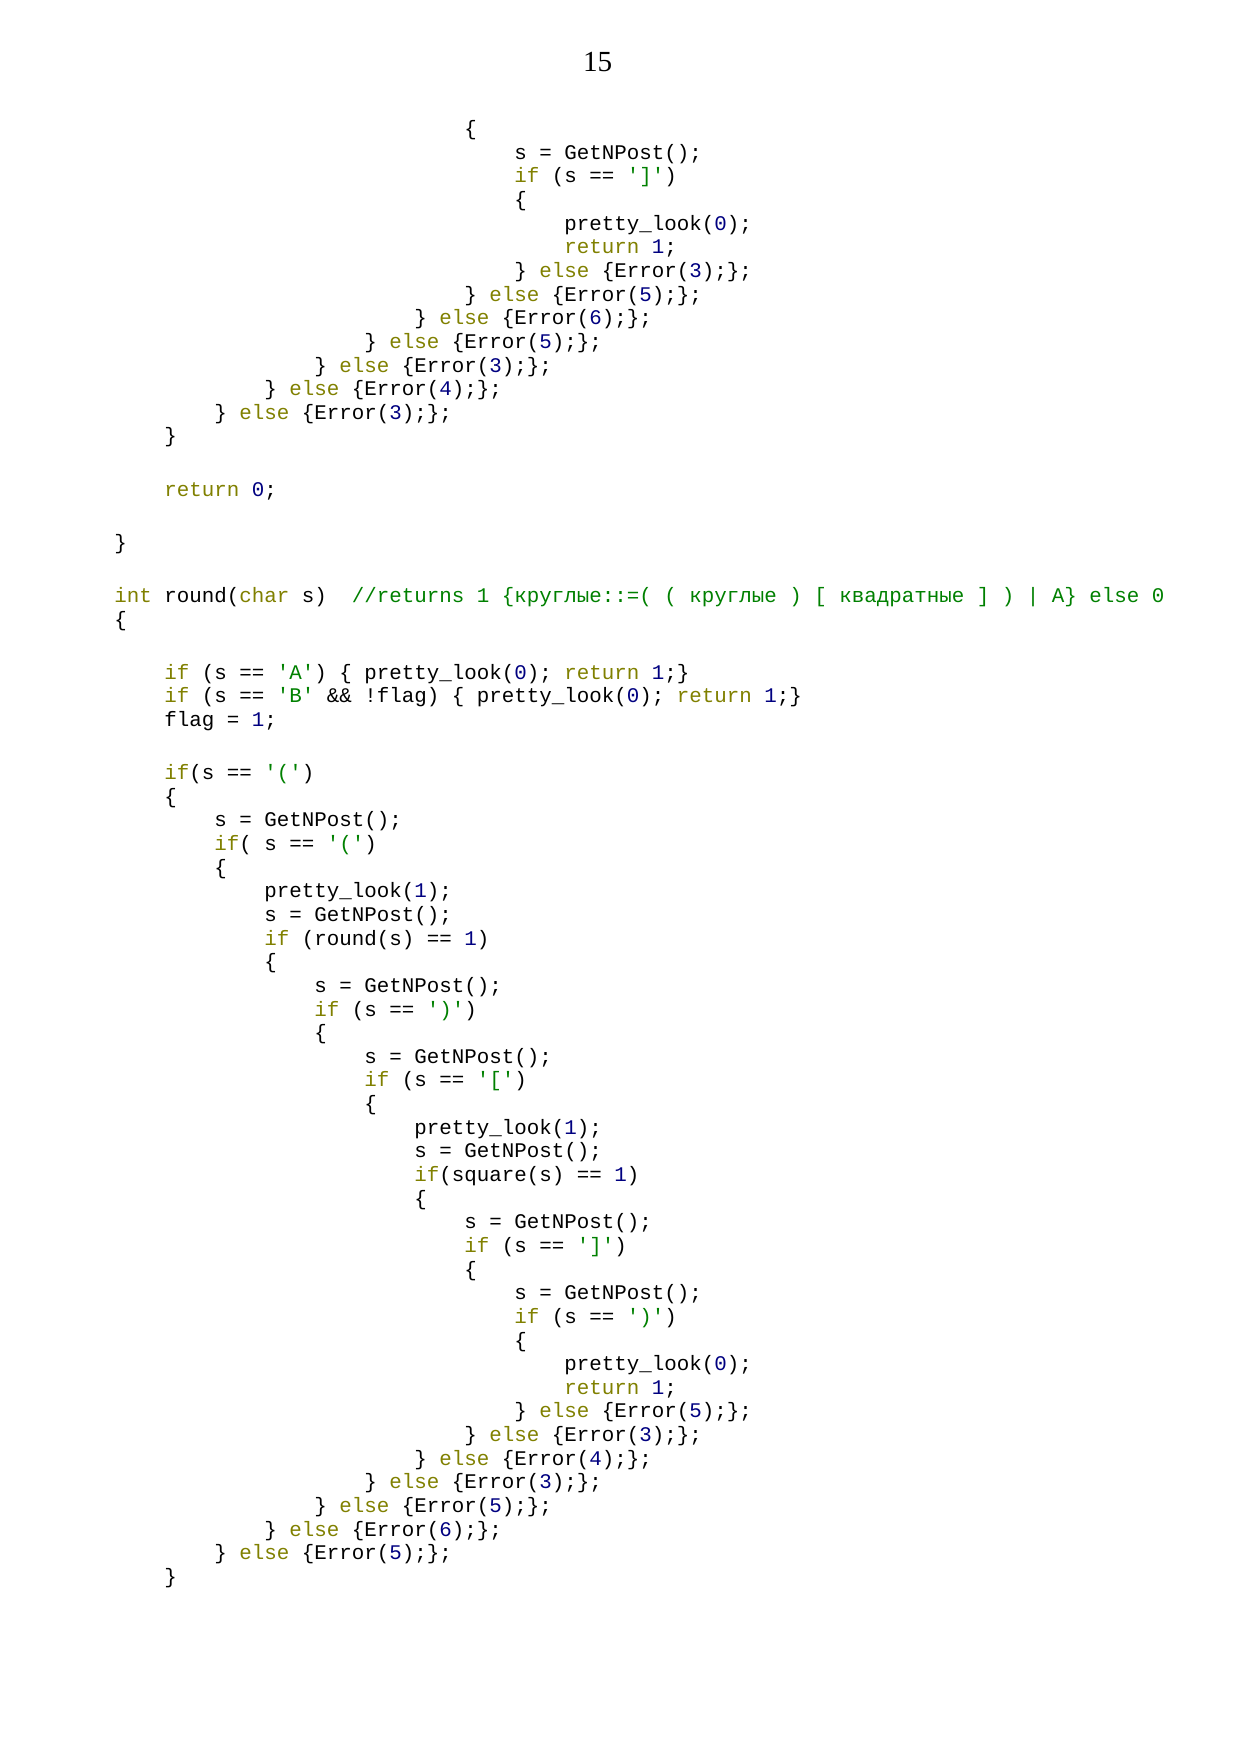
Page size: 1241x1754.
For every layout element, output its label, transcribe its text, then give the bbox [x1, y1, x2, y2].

text } else {Error(4);}; [114, 378, 1181, 402]
text if (s == ']') [114, 1235, 1181, 1259]
text } else {Error(4);}; [114, 1448, 1181, 1471]
text { [114, 1259, 1181, 1282]
text } else {Error(5);}; [114, 331, 1181, 354]
text if (s == 'B' && !flag) { pretty_look(0); return 1;} [114, 685, 1181, 709]
text if(square(s) == 1) [114, 1164, 1181, 1188]
text { [114, 118, 1181, 142]
text s = GetNPost(); [114, 142, 1181, 165]
text { [114, 1022, 1181, 1046]
text pretty_look(1); [114, 880, 1181, 904]
text } else {Error(3);}; [114, 260, 1181, 284]
text { [114, 786, 1181, 809]
text int round(char s) //returns 1 {круглые::=( ( круглые ) [ квадратные ] ) | А} else 0 [114, 585, 1181, 608]
text pretty_look(1); [114, 1117, 1181, 1140]
text } [114, 426, 1181, 449]
text } else {Error(5);}; [114, 1495, 1181, 1519]
text return 1; [114, 236, 1181, 260]
text flag = 1; [114, 709, 1181, 733]
text } else {Error(5);}; [114, 284, 1181, 307]
text } else {Error(3);}; [114, 1471, 1181, 1495]
text { [114, 951, 1181, 975]
text { [114, 1093, 1181, 1117]
text } [114, 532, 1181, 555]
text } else {Error(6);}; [114, 307, 1181, 331]
text s = GetNPost(); [114, 1140, 1181, 1164]
text return 0; [114, 479, 1181, 502]
text s = GetNPost(); [114, 904, 1181, 928]
text s = GetNPost(); [114, 975, 1181, 998]
text { [114, 857, 1181, 880]
text if (s == ')') [114, 1306, 1181, 1329]
text return 1; [114, 1377, 1181, 1401]
text pretty_look(0); [114, 1353, 1181, 1377]
text } else {Error(5);}; [114, 1401, 1181, 1424]
text } else {Error(3);}; [114, 1424, 1181, 1448]
text { [114, 608, 1181, 632]
text { [114, 1329, 1181, 1353]
text if(s == '(') [114, 762, 1181, 786]
text s = GetNPost(); [114, 1211, 1181, 1235]
text { [114, 189, 1181, 213]
text if (s == ']') [114, 165, 1181, 189]
text if (s == ')') [114, 998, 1181, 1022]
text } else {Error(6);}; [114, 1519, 1181, 1542]
text { [114, 1188, 1181, 1211]
text pretty_look(0); [114, 213, 1181, 236]
text if (round(s) == 1) [114, 928, 1181, 951]
text s = GetNPost(); [114, 809, 1181, 833]
text if( s == '(') [114, 833, 1181, 857]
text } [114, 1566, 1181, 1590]
text if (s == 'A') { pretty_look(0); return 1;} [114, 662, 1181, 685]
text } else {Error(3);}; [114, 402, 1181, 426]
text } else {Error(5);}; [114, 1542, 1181, 1566]
text s = GetNPost(); [114, 1046, 1181, 1069]
text if (s == '[') [114, 1069, 1181, 1093]
text s = GetNPost(); [114, 1282, 1181, 1306]
text } else {Error(3);}; [114, 354, 1181, 378]
